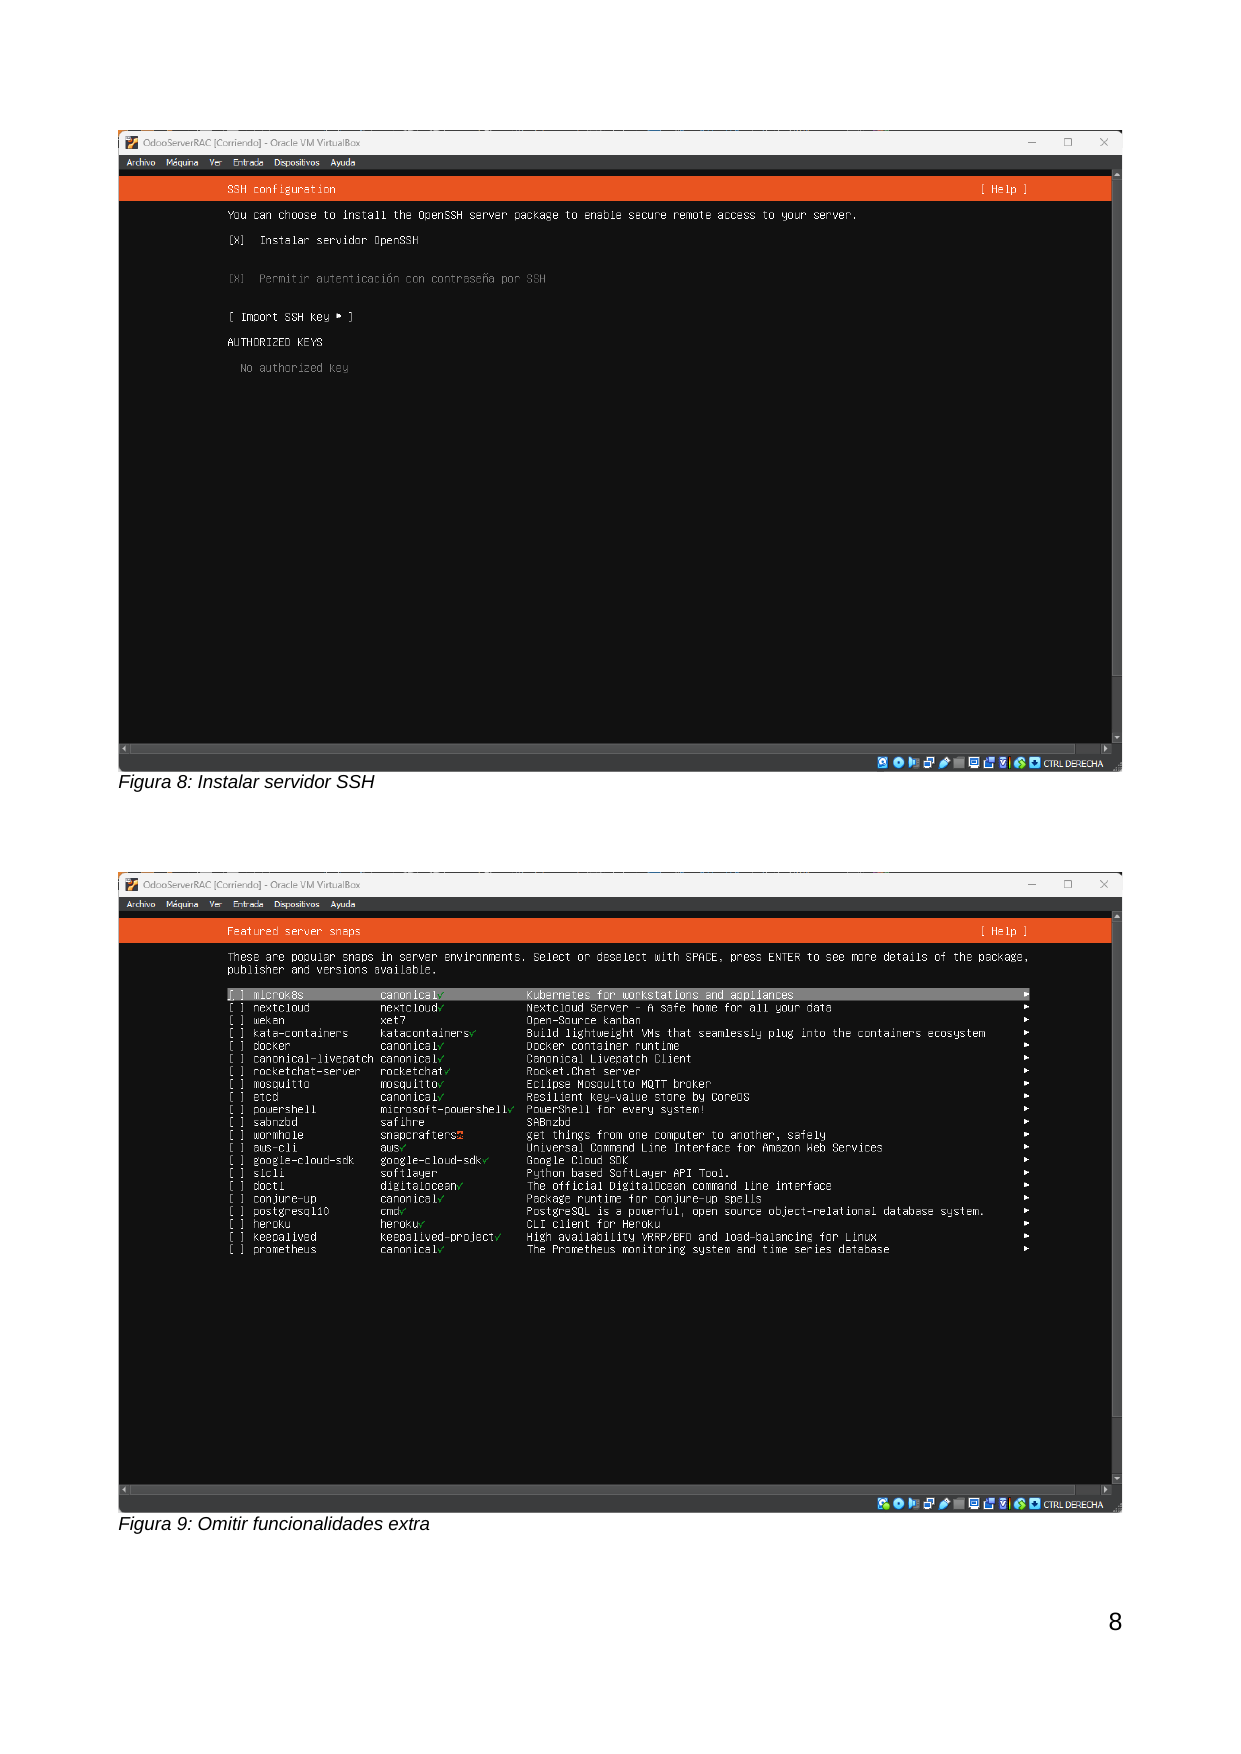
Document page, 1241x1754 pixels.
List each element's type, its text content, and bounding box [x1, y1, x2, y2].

picture [118, 872, 1123, 1513]
picture [118, 130, 1123, 772]
text Figura 9: Omitir funcionalidades extra [118, 1513, 1122, 1534]
text Figura 8: Instalar servidor SSH [118, 772, 1122, 793]
